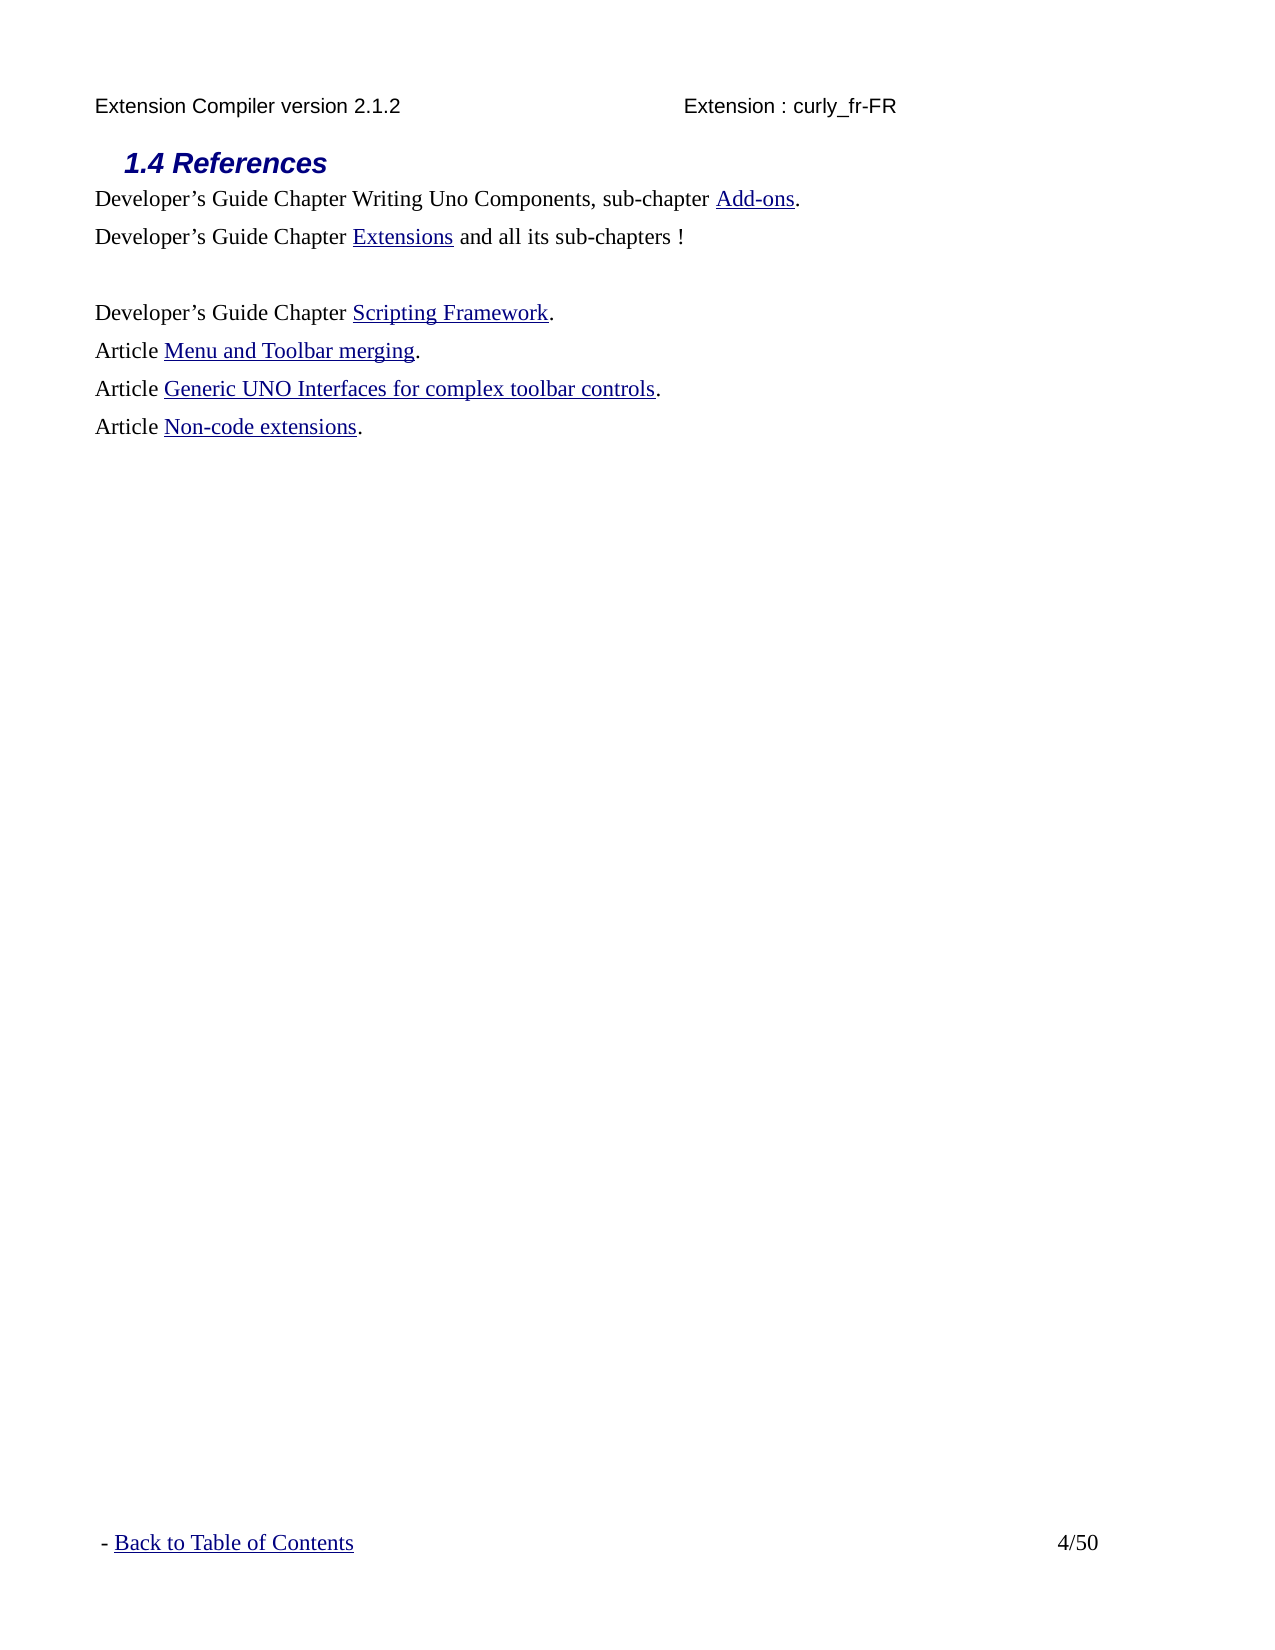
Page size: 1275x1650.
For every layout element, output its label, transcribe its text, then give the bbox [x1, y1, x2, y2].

subtitle References [124, 147, 1181, 180]
text Article Generic UNO Interfaces for complex toolbar controls. [94, 376, 1181, 402]
text Developer’s Guide Chapter Scripting Framework. [94, 300, 1181, 326]
text Article Menu and Toolbar merging. [94, 338, 1181, 363]
text Article Non-code extensions. [94, 414, 1181, 439]
text Developer’s Guide Chapter Extensions and all its sub-chapters ! [94, 224, 1181, 249]
text Developer’s Guide Chapter Writing Uno Components, sub-chapter Add-ons. [94, 186, 1181, 211]
